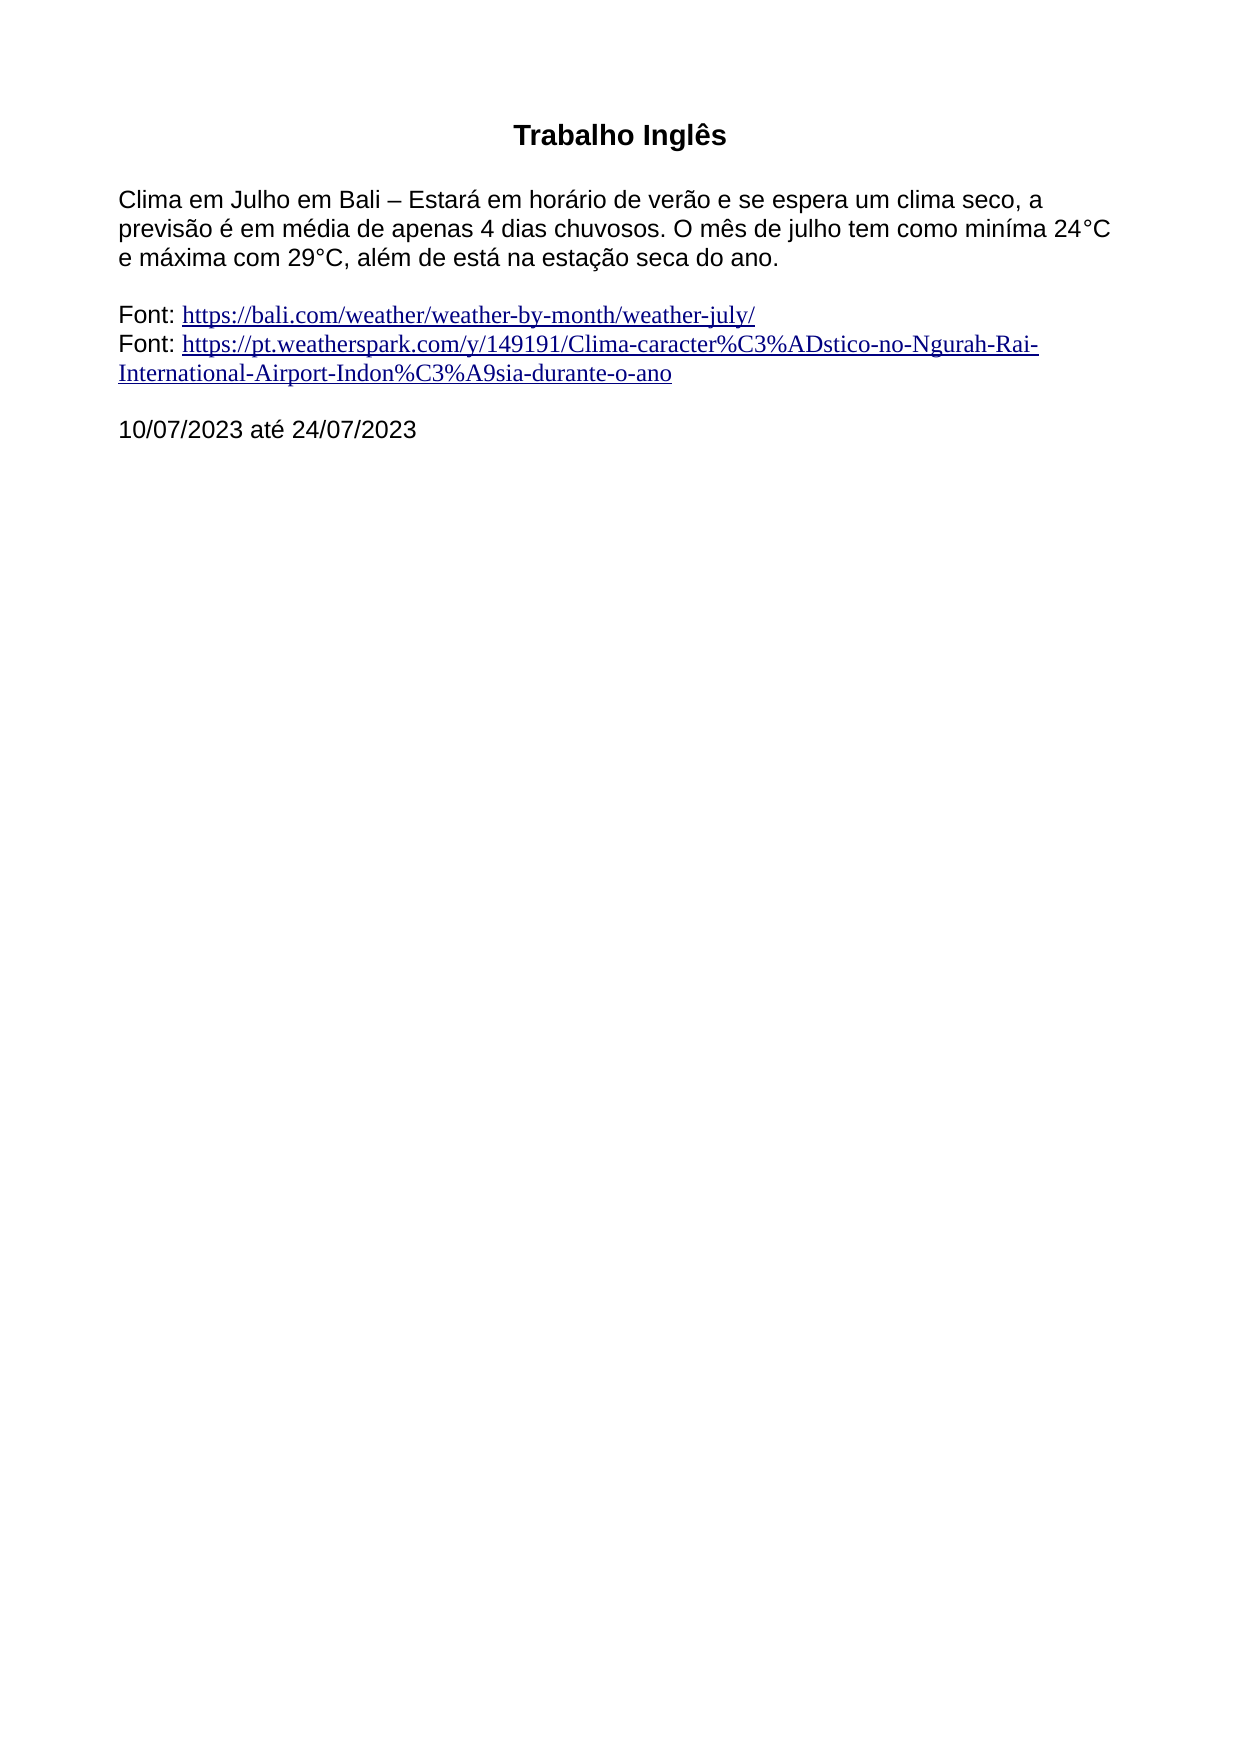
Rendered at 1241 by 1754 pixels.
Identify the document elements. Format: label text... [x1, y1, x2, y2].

text 10/07/2023 até 24/07/2023 [118, 416, 1122, 444]
text Trabalho Inglês [118, 118, 1122, 152]
text Font: https://bali.com/weather/weather-by-month/weather-july/ [118, 300, 1122, 329]
text Font: https://pt.weatherspark.com/y/149191/Clima-caracter%C3%ADstico-no-Ngurah-Rai-International-Airport-Indon%C3%A9sia-durante-o-ano [118, 329, 1122, 387]
text Clima em Julho em Bali – Estará em horário de verão e se espera um clima seco, a previsão é em média de apenas 4 dias chuvosos. O mês de julho tem como miníma 24°C e máxima com 29°C, além de está na estação seca do ano. [118, 185, 1122, 271]
